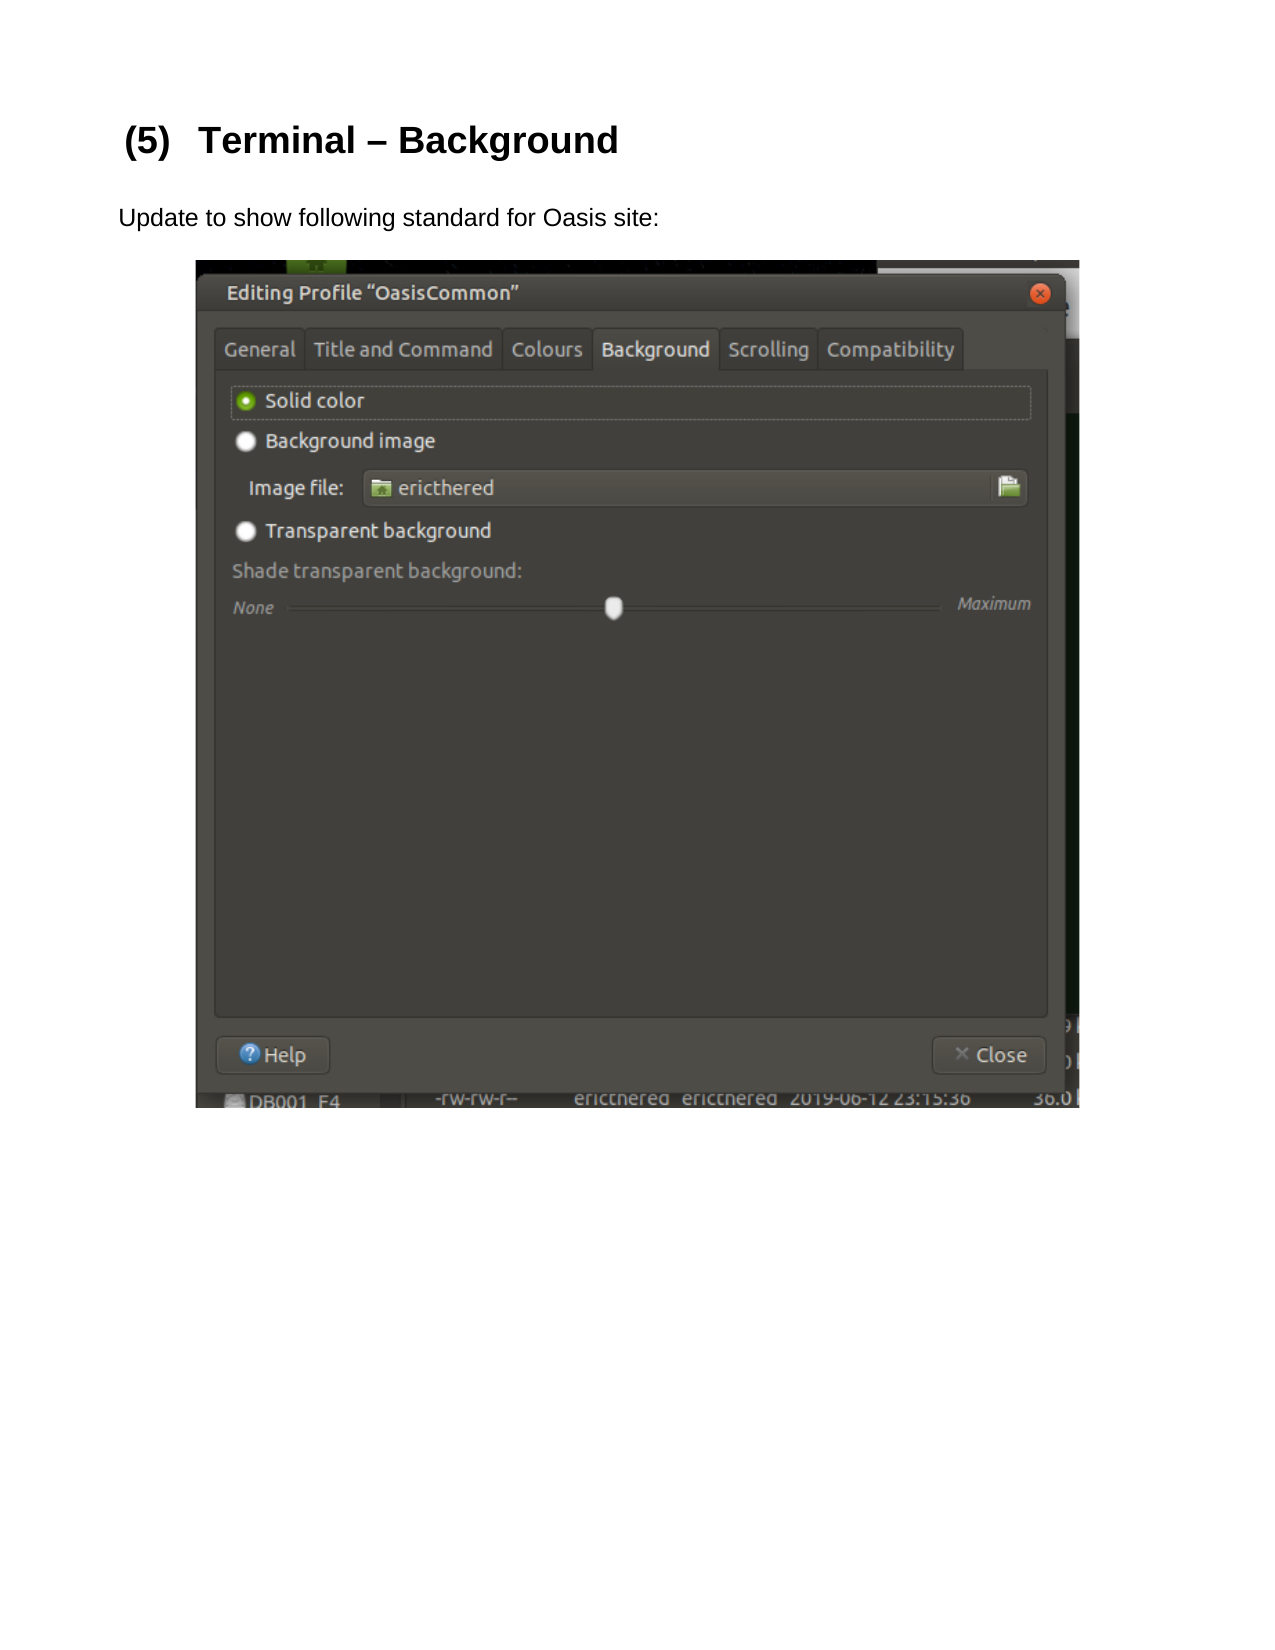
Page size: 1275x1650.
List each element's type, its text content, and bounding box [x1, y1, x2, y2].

picture [195, 260, 1080, 1108]
text Update to show following standard for Oasis site: [118, 203, 1157, 232]
subtitle Terminal – Background [124, 118, 1157, 162]
